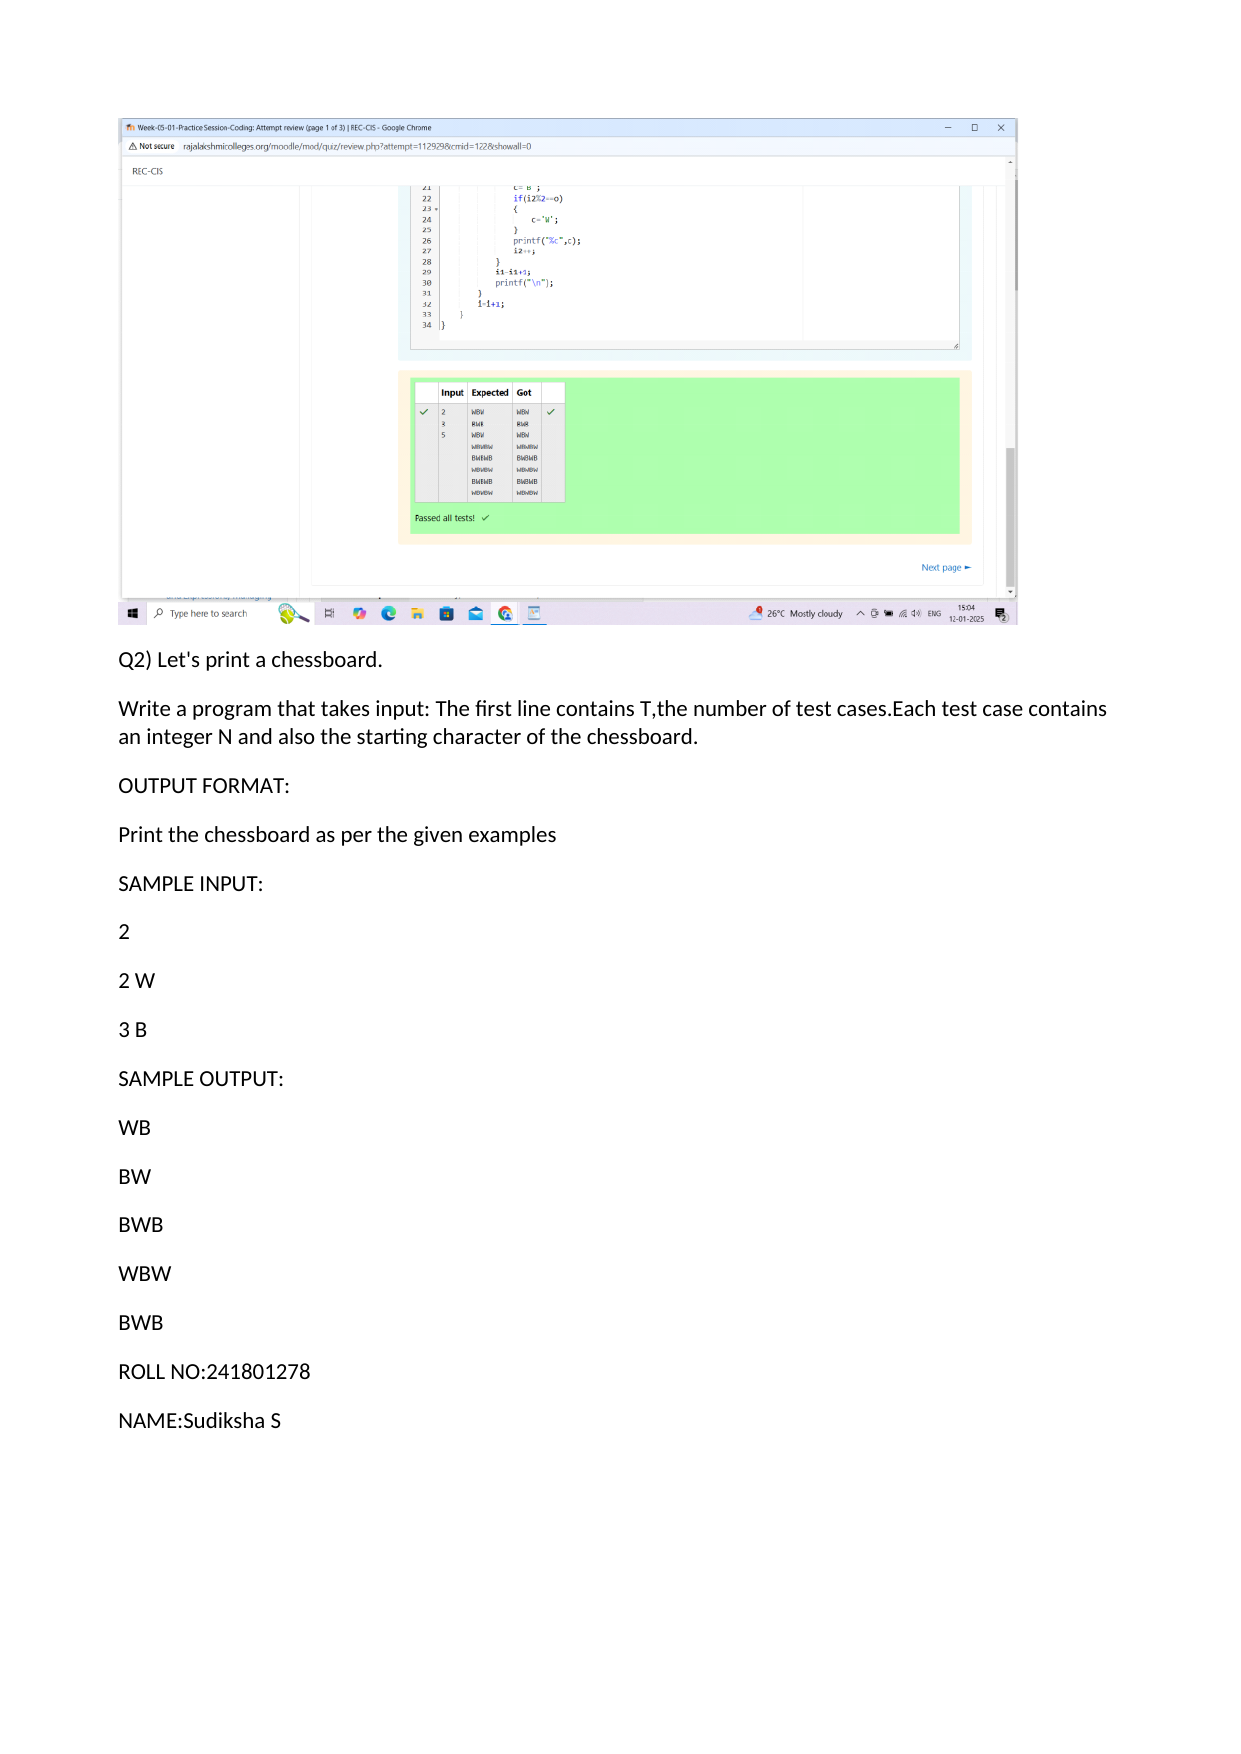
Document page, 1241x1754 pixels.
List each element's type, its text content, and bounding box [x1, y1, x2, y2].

text ROLL NO:241801278 [118, 1357, 1122, 1385]
text 3 B [118, 1015, 1122, 1043]
text BWB [118, 1211, 1122, 1239]
text SAMPLE INPUT: [118, 869, 1122, 897]
text OUTPUT FORMAT: [118, 771, 1122, 799]
text NAME:Sudiksha S [118, 1406, 1122, 1434]
text Q2) Let's print a chessboard. [118, 645, 1122, 673]
text 2 [118, 917, 1122, 946]
text BWB [118, 1308, 1122, 1336]
text 2 W [118, 966, 1122, 994]
text WB [118, 1113, 1122, 1141]
text Write a program that takes input: The first line contains T,the number of test cases.Each test case contains an integer N and also the starting character of the chessboard. [118, 694, 1122, 750]
text WBW [118, 1259, 1122, 1287]
text Print the chessboard as per the given examples [118, 820, 1122, 848]
text SAMPLE OUTPUT: [118, 1064, 1122, 1092]
text BW [118, 1162, 1122, 1190]
